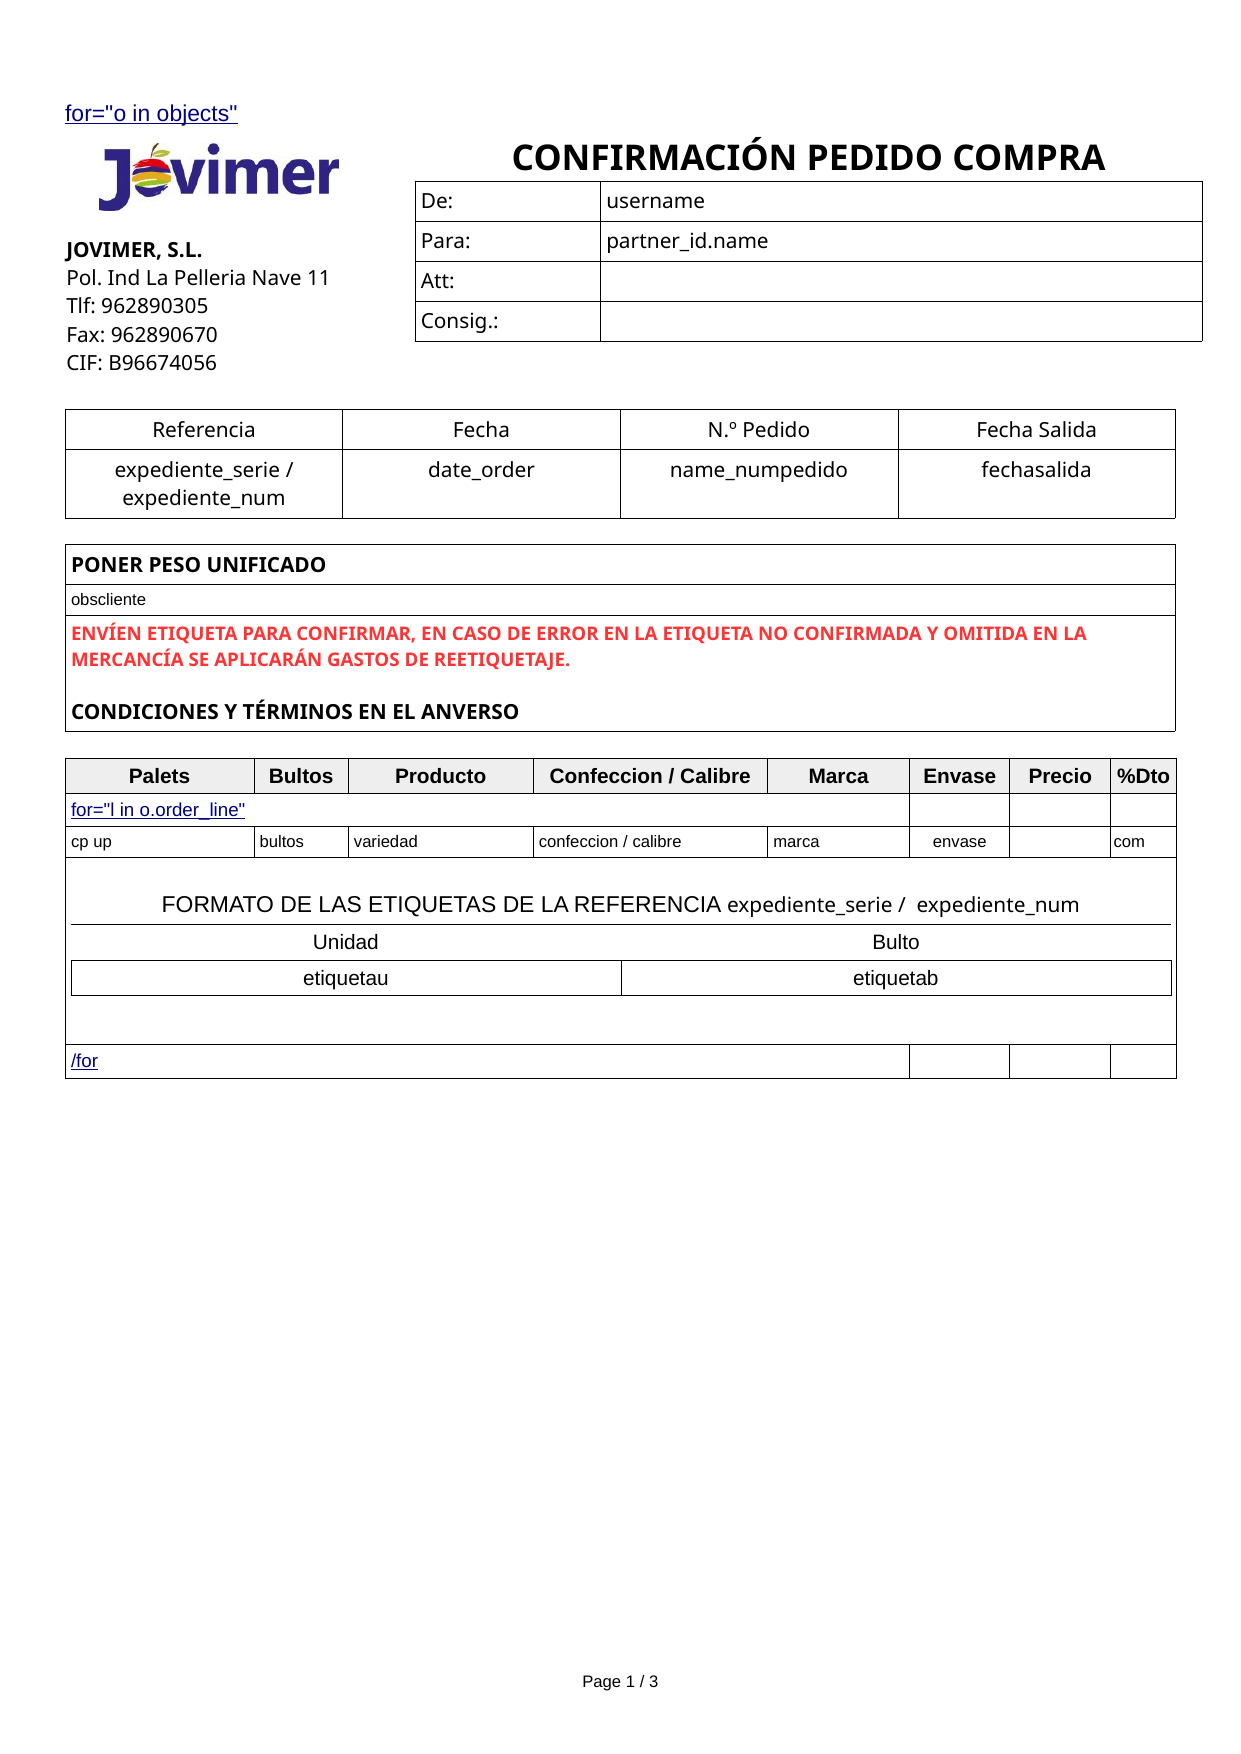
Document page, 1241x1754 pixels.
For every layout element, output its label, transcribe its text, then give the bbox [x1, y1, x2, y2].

table_header username [601, 182, 1202, 221]
table_cell ENVÍEN ETIQUETA PARA CONFIRMAR, EN CASO DE ERROR EN LA ETIQUETA NO CONFIRMADA Y OMITIDA EN LA MERCANCÍA SE APLICARÁN GASTOS DE REETIQUETAJE. CONDICIONES Y TÉRMINOS EN EL ANVERSO [66, 616, 1175, 731]
table_cell confeccion / calibre [534, 827, 767, 857]
table_cell Att: [416, 262, 600, 301]
table_cell [66, 858, 1176, 1044]
table_cell /for [66, 1045, 909, 1077]
table_cell [910, 794, 1009, 826]
table_cell variedad [349, 827, 533, 857]
table_header Confeccion / Calibre [534, 759, 767, 793]
table_header Fecha [343, 410, 620, 449]
table_cell marca [768, 827, 909, 857]
table_cell partner_id.name [601, 222, 1202, 261]
table_cell Unidad [71, 925, 621, 960]
table_cell etiquetau [72, 961, 621, 995]
table_header De: [416, 182, 600, 221]
table_cell Consig.: [416, 302, 600, 341]
text for="o in objects" [65, 100, 1175, 127]
table_cell etiquetab [622, 961, 1171, 995]
table_cell [601, 302, 1202, 341]
table_cell Para: [416, 222, 600, 261]
table_header Marca [768, 759, 909, 793]
table_cell expediente_serie / expediente_num [66, 450, 342, 517]
table_cell for="l in o.order_line" [66, 794, 909, 826]
table_header JOVIMER, S.L. Pol. Ind La Pelleria Nave 11 Tlf: 962890305 Fax: 962890670 CIF: B96674056 [60, 127, 409, 383]
table_cell bultos [255, 827, 348, 857]
table_cell [1010, 794, 1110, 826]
picture [99, 143, 339, 211]
table_cell com [1111, 827, 1176, 857]
table_cell name_numpedido [621, 450, 898, 517]
table_header PONER PESO UNIFICADO [66, 545, 1175, 584]
table_header Precio [1010, 759, 1110, 793]
table_cell [1111, 794, 1176, 826]
table_cell [1111, 1045, 1176, 1077]
table_header Referencia [66, 410, 342, 449]
table_cell date_order [343, 450, 620, 517]
table_header Palets [66, 759, 254, 793]
table_cell obscliente [66, 585, 1175, 614]
table_header N.º Pedido [621, 410, 898, 449]
table_cell envase [910, 827, 1009, 857]
table_header Bultos [255, 759, 348, 793]
table_cell Bulto [621, 925, 1171, 960]
table_cell [910, 1045, 1009, 1077]
table_cell fechasalida [899, 450, 1175, 517]
table_header Fecha Salida [899, 410, 1175, 449]
table_cell [1010, 1045, 1110, 1077]
table_header Producto [349, 759, 533, 793]
table_header %Dto [1111, 759, 1176, 793]
table_cell [601, 262, 1202, 301]
table_cell [1010, 827, 1110, 857]
table_cell cp up [66, 827, 254, 857]
table_header FORMATO DE LAS ETIQUETAS DE LA REFERENCIA expediente_serie / expediente_num [71, 884, 1171, 924]
table_header Envase [910, 759, 1009, 793]
table_header CONFIRMACIÓN PEDIDO COMPRA [409, 127, 1208, 383]
